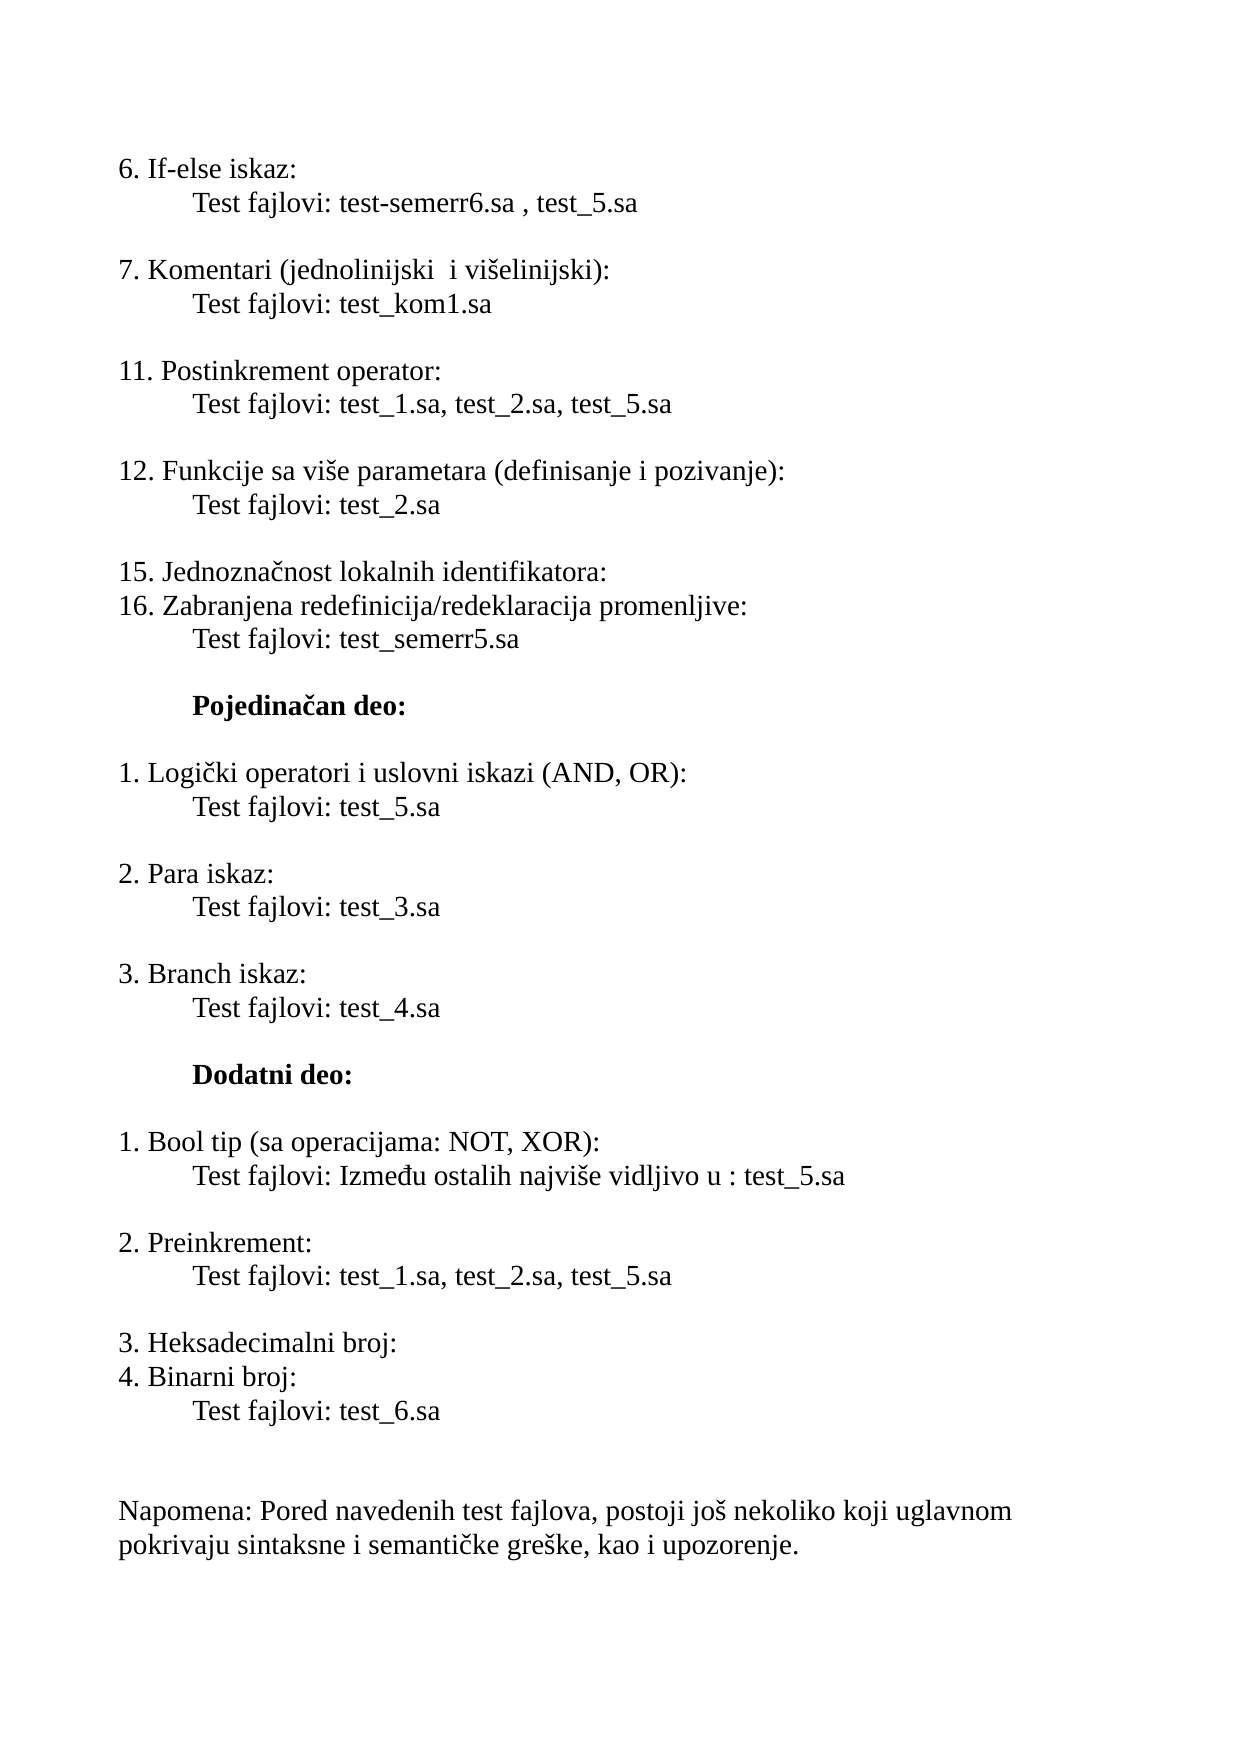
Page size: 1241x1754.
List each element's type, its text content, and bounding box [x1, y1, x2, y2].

text 11. Postinkrement operator: [118, 353, 1122, 386]
text 3. Branch iskaz: [118, 957, 1122, 990]
text 7. Komentari (jednolinijski i višelinijski): [118, 252, 1122, 286]
text Test fajlovi: test_2.sa [118, 487, 1122, 521]
text Test fajlovi: test_4.sa [118, 990, 1122, 1024]
text Test fajlovi: Između ostalih najviše vidljivo u : test_5.sa [118, 1158, 1122, 1191]
text 1. Logički operatori i uslovni iskazi (AND, OR): [118, 755, 1122, 789]
text Napomena: Pored navedenih test fajlova, postoji još nekoliko koji uglavnom pokrivaju sintaksne i semantičke greške, kao i upozorenje. [118, 1493, 1122, 1560]
text Test fajlovi: test_5.sa [118, 789, 1122, 822]
text 16. Zabranjena redefinicija/redeklaracija promenljive: [118, 588, 1122, 621]
text Test fajlovi: test_kom1.sa [118, 286, 1122, 319]
text 2. Preinkrement: [118, 1225, 1122, 1258]
text 15. Jednoznačnost lokalnih identifikatora: [118, 554, 1122, 588]
text 3. Heksadecimalni broj: [118, 1326, 1122, 1359]
text 12. Funkcije sa više parametara (definisanje i pozivanje): [118, 453, 1122, 487]
text Dodatni deo: [118, 1057, 1122, 1091]
text 1. Bool tip (sa operacijama: NOT, XOR): [118, 1124, 1122, 1158]
text Test fajlovi: test_3.sa [118, 889, 1122, 923]
text Test fajlovi: test_1.sa, test_2.sa, test_5.sa [118, 386, 1122, 420]
text Test fajlovi: test_1.sa, test_2.sa, test_5.sa [118, 1258, 1122, 1292]
text Pojedinačan deo: [118, 688, 1122, 722]
text 2. Para iskaz: [118, 856, 1122, 889]
text Test fajlovi: test-semerr6.sa , test_5.sa [118, 185, 1122, 219]
text 4. Binarni broj: [118, 1359, 1122, 1393]
text Test fajlovi: test_6.sa [118, 1393, 1122, 1426]
text Test fajlovi: test_semerr5.sa [118, 621, 1122, 655]
text 6. If-else iskaz: [118, 152, 1122, 185]
